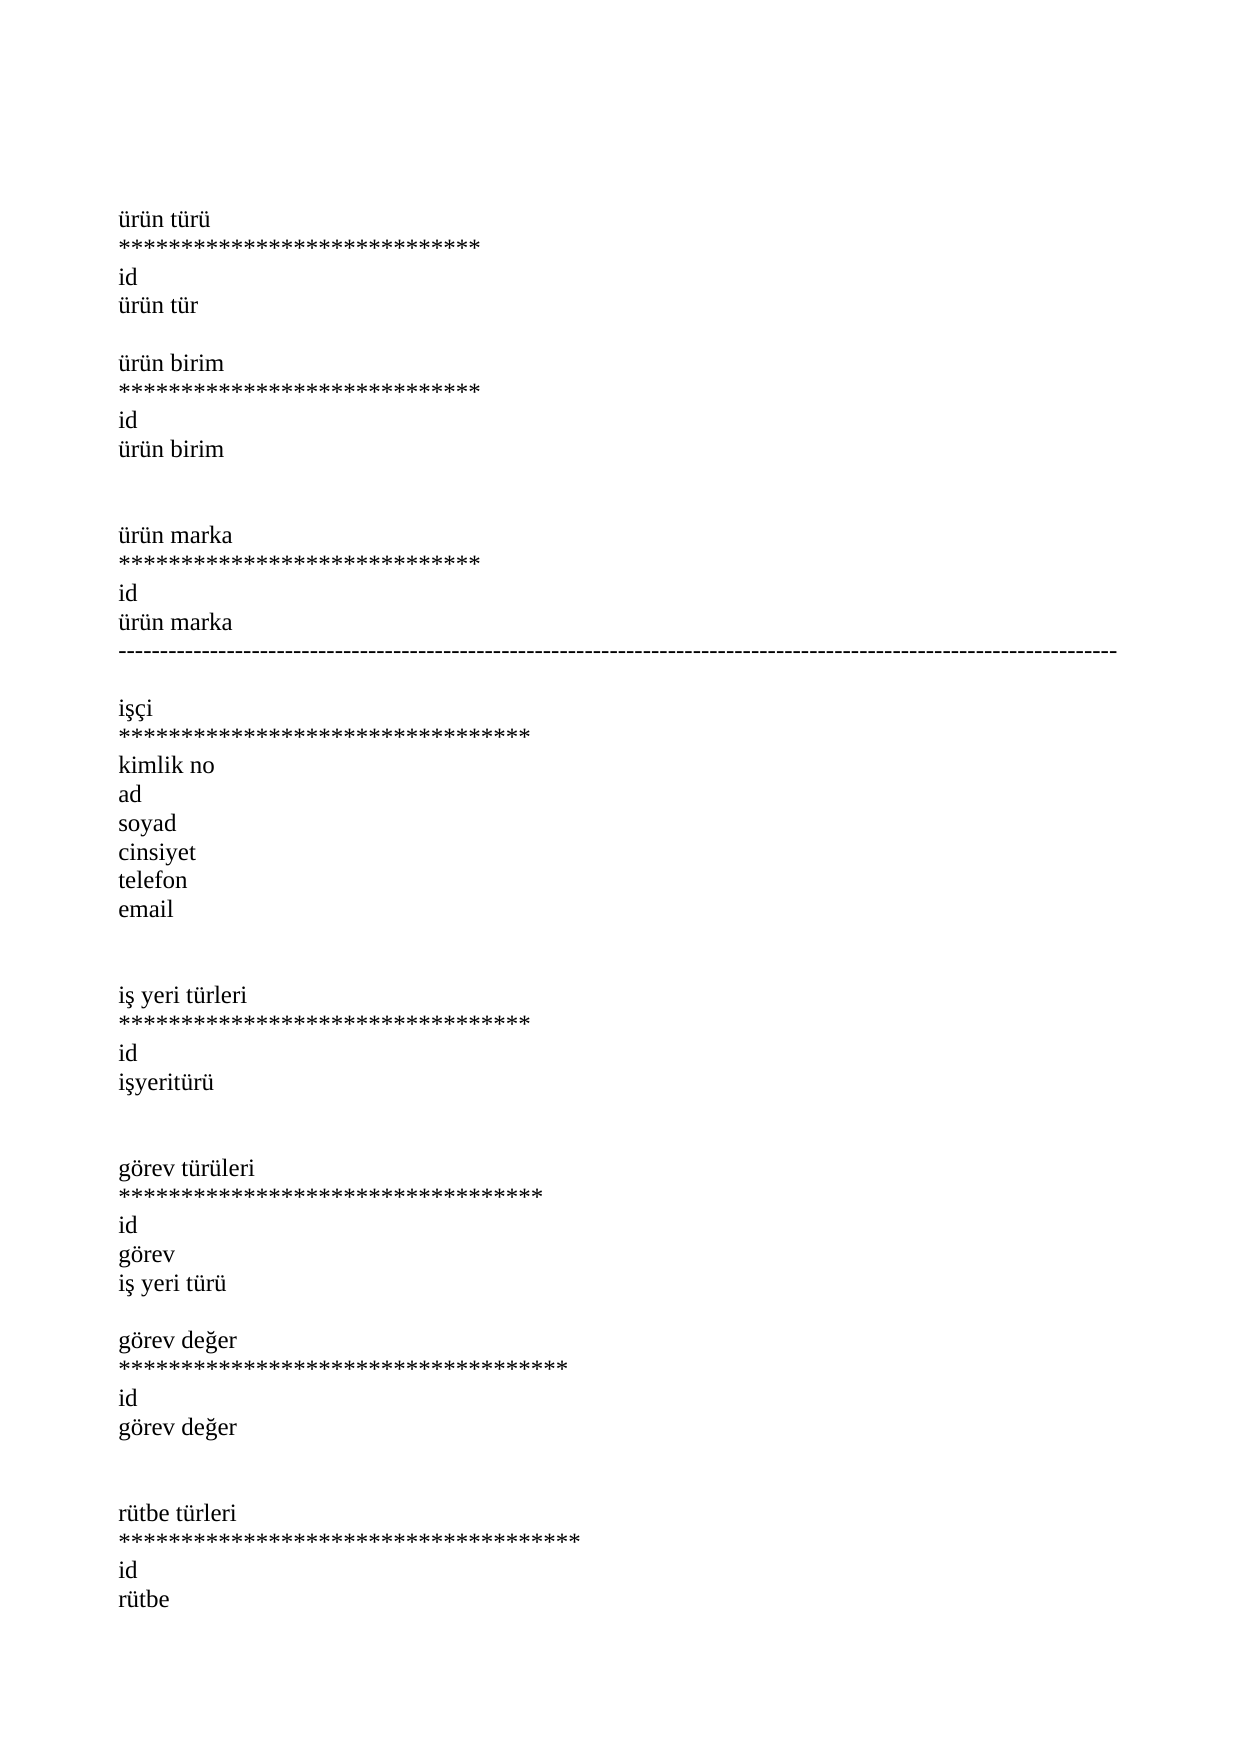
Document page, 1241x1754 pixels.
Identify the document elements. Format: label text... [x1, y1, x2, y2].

text soyad [118, 808, 1122, 837]
text görev değer [118, 1412, 1122, 1441]
text iş yeri türleri [118, 981, 1122, 1009]
text ************************************* [118, 1527, 1122, 1556]
text id [118, 1383, 1122, 1412]
text görev [118, 1239, 1122, 1268]
text email [118, 894, 1122, 923]
text ürün türü [118, 204, 1122, 233]
text ------------------------------------------------------------------------------------------------------------------------ [118, 636, 1122, 664]
text cinsiyet [118, 837, 1122, 866]
text görev değer [118, 1326, 1122, 1354]
text ***************************** [118, 377, 1122, 406]
text ********************************* [118, 722, 1122, 751]
text ürün birim [118, 348, 1122, 377]
text id [118, 406, 1122, 434]
text id [118, 262, 1122, 291]
text id [118, 578, 1122, 607]
text kimlik no [118, 751, 1122, 779]
text işyeritürü [118, 1067, 1122, 1096]
text ***************************** [118, 233, 1122, 262]
text ürün marka [118, 521, 1122, 549]
text ürün marka [118, 607, 1122, 636]
text ************************************ [118, 1354, 1122, 1383]
text telefon [118, 866, 1122, 894]
text ***************************** [118, 549, 1122, 578]
text id [118, 1556, 1122, 1584]
text ürün birim [118, 434, 1122, 463]
text ********************************** [118, 1182, 1122, 1211]
text işçi [118, 693, 1122, 722]
text görev türüleri [118, 1153, 1122, 1182]
text ********************************* [118, 1009, 1122, 1038]
text rütbe türleri [118, 1498, 1122, 1527]
text iş yeri türü [118, 1268, 1122, 1297]
text id [118, 1211, 1122, 1239]
text rütbe [118, 1584, 1122, 1613]
text ad [118, 779, 1122, 808]
text ürün tür [118, 291, 1122, 319]
text id [118, 1038, 1122, 1067]
